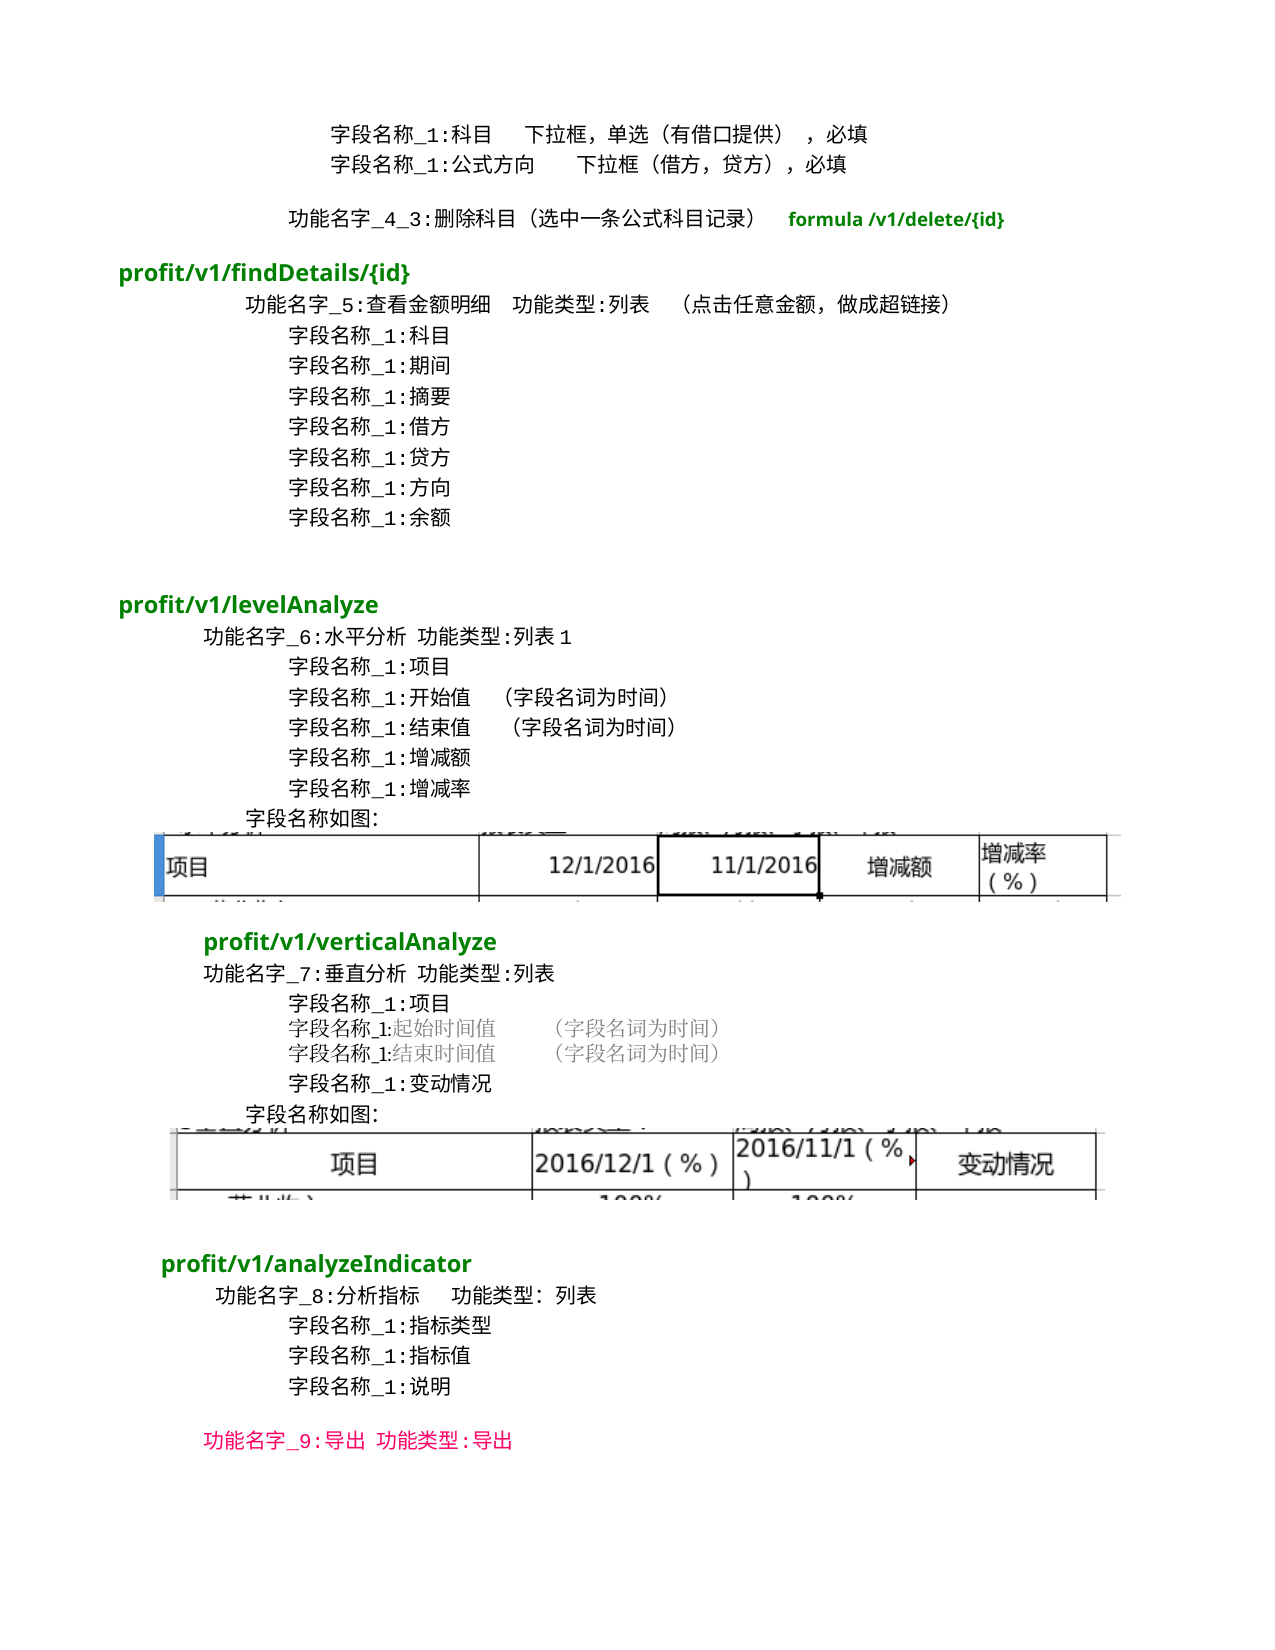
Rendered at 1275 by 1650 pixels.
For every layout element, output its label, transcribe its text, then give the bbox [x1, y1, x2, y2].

text 字段名称_1:起始时间值 （字段名词为时间） [118, 1018, 1157, 1043]
text 字段名称_1:借方 [118, 410, 1157, 441]
text 字段名称_1:项目 [118, 987, 1157, 1018]
text 字段名称_1:余额 [118, 502, 1157, 532]
text 功能名字_9:导出 功能类型:导出 [118, 1424, 1157, 1454]
text profit/v1/verticalAnalyze [118, 925, 1157, 957]
text 字段名称_1:期间 [118, 349, 1157, 380]
text 字段名称_1:结束值 （字段名词为时间） [118, 711, 1157, 742]
text 字段名称_1:开始值 （字段名词为时间） [118, 681, 1157, 711]
text 字段名称如图： [118, 1098, 1157, 1128]
text 功能名字_6:水平分析 功能类型:列表1 [118, 620, 1157, 650]
text 字段名称如图： [118, 802, 1157, 833]
text profit/v1/findDetails/{id} [118, 257, 1157, 289]
text 字段名称_1:公式方向 下拉框（借方，贷方），必填 [118, 148, 1157, 179]
text 字段名称_1:项目 [118, 650, 1157, 681]
text 功能名字_4_3:删除科目（选中一条公式科目记录） formula /v1/delete/{id} [118, 203, 1157, 233]
text profit/v1/analyzeIndicator [118, 1247, 1157, 1279]
text 字段名称_1:说明 [118, 1370, 1157, 1401]
text 字段名称_1:方向 [118, 471, 1157, 502]
text 字段名称_1:变动情况 [118, 1068, 1157, 1098]
text 字段名称_1:摘要 [118, 380, 1157, 410]
picture [154, 832, 1121, 902]
text 字段名称_1:科目 下拉框，单选（有借口提供） ，必填 [118, 118, 1157, 148]
text 功能名字_5:查看金额明细 功能类型:列表 （点击任意金额，做成超链接） [118, 289, 1157, 319]
text 字段名称_1:科目 [118, 319, 1157, 349]
text 字段名称_1:贷方 [118, 441, 1157, 471]
text 字段名称_1:指标值 [118, 1340, 1157, 1370]
picture [169, 1128, 1106, 1200]
text 字段名称_1:结束时间值 （字段名词为时间） [118, 1043, 1157, 1068]
text 字段名称_1:增减额 [118, 742, 1157, 772]
text 字段名称_1:指标类型 [118, 1309, 1157, 1340]
text 字段名称_1:增减率 [118, 772, 1157, 802]
text 功能名字_8:分析指标 功能类型：列表 [118, 1279, 1157, 1309]
text 功能名字_7:垂直分析 功能类型:列表 [118, 957, 1157, 987]
text profit/v1/levelAnalyze [118, 588, 1157, 620]
